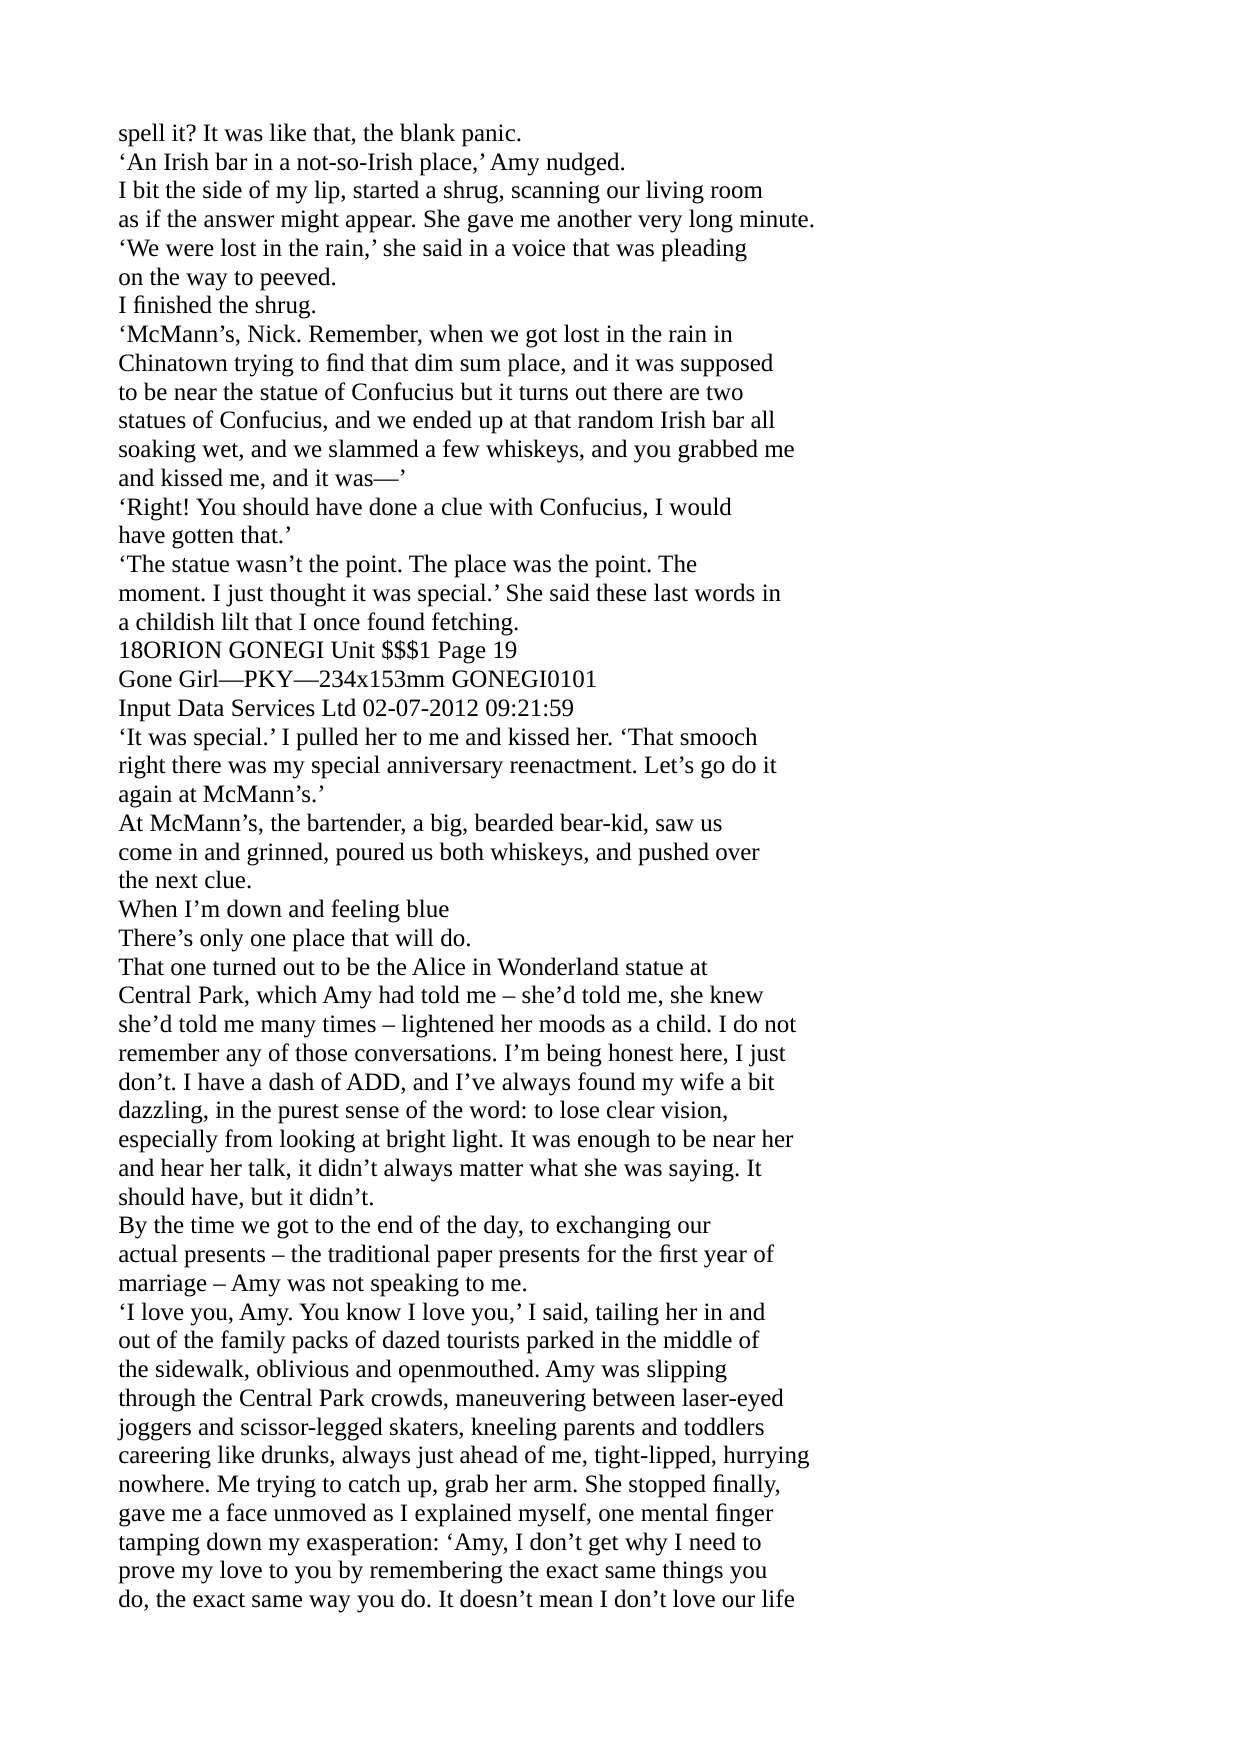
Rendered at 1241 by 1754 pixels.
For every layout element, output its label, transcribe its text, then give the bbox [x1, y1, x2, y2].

text right there was my special anniversary reenactment. Let’s go do it [118, 751, 1122, 779]
text careering like drunks, always just ahead of me, tight-lipped, hurrying [118, 1441, 1122, 1469]
text spell it? It was like that, the blank panic. [118, 118, 1122, 147]
text remember any of those conversations. I’m being honest here, I just [118, 1038, 1122, 1067]
text especially from looking at bright light. It was enough to be near her [118, 1124, 1122, 1153]
text 18ORION GONEGI Unit $$$1 Page 19 [118, 636, 1122, 664]
text ‘McMann’s, Nick. Remember, when we got lost in the rain in [118, 319, 1122, 348]
text should have, but it didn’t. [118, 1182, 1122, 1211]
text gave me a face unmoved as I explained myself, one mental ﬁnger [118, 1498, 1122, 1527]
text ‘I love you, Amy. You know I love you,’ I said, tailing her in and [118, 1297, 1122, 1326]
text the next clue. [118, 866, 1122, 894]
text soaking wet, and we slammed a few whiskeys, and you grabbed me [118, 434, 1122, 463]
text she’d told me many times – lightened her moods as a child. I do not [118, 1009, 1122, 1038]
text Gone Girl—PKY—234x153mm GONEGI0101 [118, 664, 1122, 693]
text do, the exact same way you do. It doesn’t mean I don’t love our life [118, 1584, 1122, 1613]
text to be near the statue of Confucius but it turns out there are two [118, 377, 1122, 406]
text out of the family packs of dazed tourists parked in the middle of [118, 1326, 1122, 1354]
text tamping down my exasperation: ‘Amy, I don’t get why I need to [118, 1527, 1122, 1556]
text the sidewalk, oblivious and openmouthed. Amy was slipping [118, 1354, 1122, 1383]
text a childish lilt that I once found fetching. [118, 607, 1122, 636]
text joggers and scissor-legged skaters, kneeling parents and toddlers [118, 1412, 1122, 1441]
text marriage – Amy was not speaking to me. [118, 1268, 1122, 1297]
text actual presents – the traditional paper presents for the ﬁrst year of [118, 1239, 1122, 1268]
text When I’m down and feeling blue [118, 894, 1122, 923]
text ‘We were lost in the rain,’ she said in a voice that was pleading [118, 233, 1122, 262]
text as if the answer might appear. She gave me another very long minute. [118, 204, 1122, 233]
text moment. I just thought it was special.’ She said these last words in [118, 578, 1122, 607]
text again at McMann’s.’ [118, 779, 1122, 808]
text prove my love to you by remembering the exact same things you [118, 1556, 1122, 1584]
text ‘The statue wasn’t the point. The place was the point. The [118, 549, 1122, 578]
text through the Central Park crowds, maneuvering between laser-eyed [118, 1383, 1122, 1412]
text statues of Confucius, and we ended up at that random Irish bar all [118, 406, 1122, 434]
text dazzling, in the purest sense of the word: to lose clear vision, [118, 1096, 1122, 1124]
text By the time we got to the end of the day, to exchanging our [118, 1211, 1122, 1239]
text and kissed me, and it was—’ [118, 463, 1122, 492]
text and hear her talk, it didn’t always matter what she was saying. It [118, 1153, 1122, 1182]
text don’t. I have a dash of ADD, and I’ve always found my wife a bit [118, 1067, 1122, 1096]
text ‘Right! You should have done a clue with Confucius, I would [118, 492, 1122, 521]
text ‘An Irish bar in a not-so-Irish place,’ Amy nudged. [118, 147, 1122, 176]
text There’s only one place that will do. [118, 923, 1122, 952]
text ‘It was special.’ I pulled her to me and kissed her. ‘That smooch [118, 722, 1122, 751]
text Input Data Services Ltd 02-07-2012 09:21:59 [118, 693, 1122, 722]
text nowhere. Me trying to catch up, grab her arm. She stopped ﬁnally, [118, 1469, 1122, 1498]
text I ﬁnished the shrug. [118, 291, 1122, 319]
text on the way to peeved. [118, 262, 1122, 291]
text Central Park, which Amy had told me – she’d told me, she knew [118, 981, 1122, 1009]
text come in and grinned, poured us both whiskeys, and pushed over [118, 837, 1122, 866]
text have gotten that.’ [118, 521, 1122, 549]
text I bit the side of my lip, started a shrug, scanning our living room [118, 176, 1122, 204]
text At McMann’s, the bartender, a big, bearded bear-kid, saw us [118, 808, 1122, 837]
text Chinatown trying to ﬁnd that dim sum place, and it was supposed [118, 348, 1122, 377]
text That one turned out to be the Alice in Wonderland statue at [118, 952, 1122, 981]
